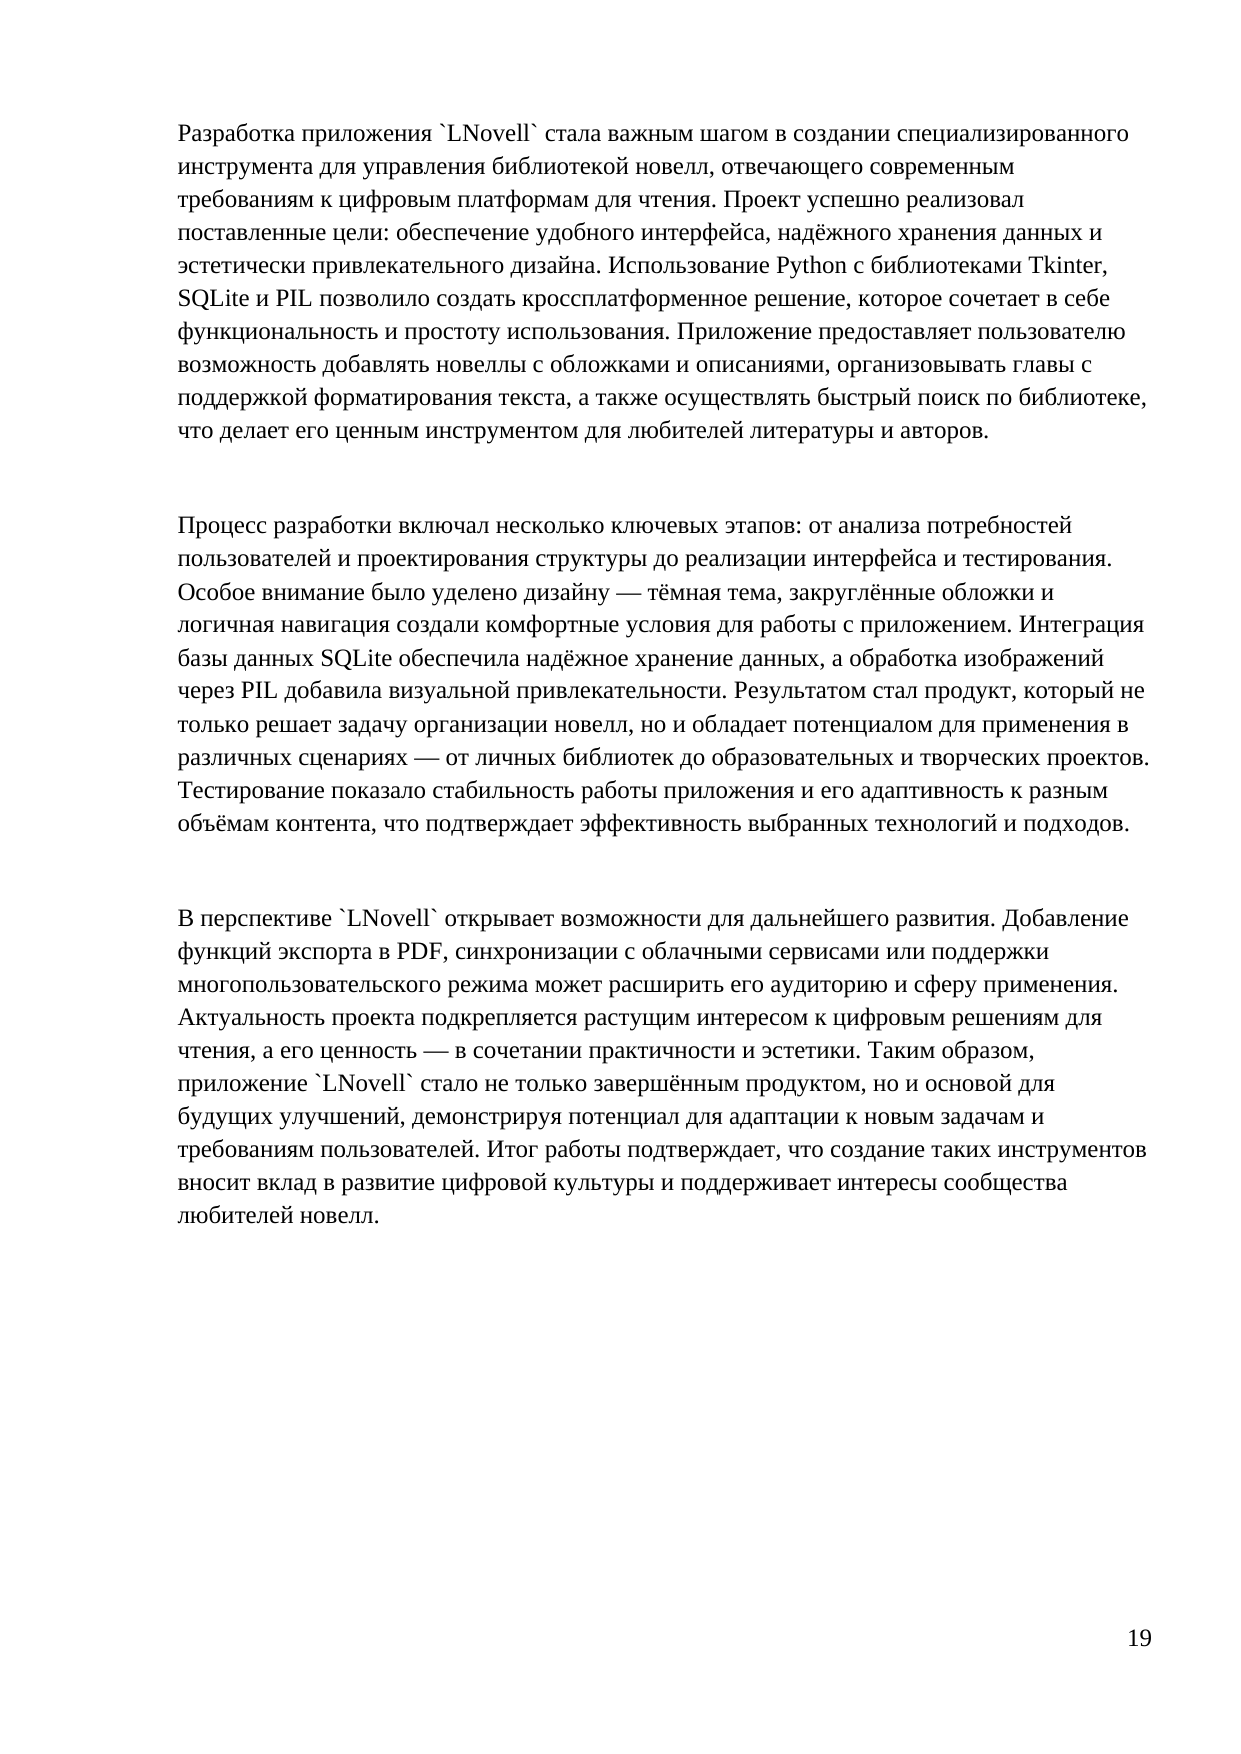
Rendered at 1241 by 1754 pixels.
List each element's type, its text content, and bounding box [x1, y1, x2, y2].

text Разработка приложения `LNovell` стала важным шагом в создании специализированного инструмента для управления библиотекой новелл, отвечающего современным требованиям к цифровым платформам для чтения. Проект успешно реализовал поставленные цели: обеспечение удобного интерфейса, надёжного хранения данных и эстетически привлекательного дизайна. Использование Python с библиотеками Tkinter, SQLite и PIL позволило создать кроссплатформенное решение, которое сочетает в себе функциональность и простоту использования. Приложение предоставляет пользователю возможность добавлять новеллы с обложками и описаниями, организовывать главы с поддержкой форматирования текста, а также осуществлять быстрый поиск по библиотеке, что делает его ценным инструментом для любителей литературы и авторов. [177, 118, 1152, 444]
text Процесс разработки включал несколько ключевых этапов: от анализа потребностей пользователей и проектирования структуры до реализации интерфейса и тестирования. Особое внимание было уделено дизайну — тёмная тема, закруглённые обложки и логичная навигация создали комфортные условия для работы с приложением. Интеграция базы данных SQLite обеспечила надёжное хранение данных, а обработка изображений через PIL добавила визуальной привлекательности. Результатом стал продукт, который не только решает задачу организации новелл, но и обладает потенциалом для применения в различных сценариях — от личных библиотек до образовательных и творческих проектов. Тестирование показало стабильность работы приложения и его адаптивность к разным объёмам контента, что подтверждает эффективность выбранных технологий и подходов. [177, 511, 1152, 836]
text В перспективе `LNovell` открывает возможности для дальнейшего развития. Добавление функций экспорта в PDF, синхронизации с облачными сервисами или поддержки многопользовательского режима может расширить его аудиторию и сферу применения. Актуальность проекта подкрепляется растущим интересом к цифровым решениям для чтения, а его ценность — в сочетании практичности и эстетики. Таким образом, приложение `LNovell` стало не только завершённым продуктом, но и основой для будущих улучшений, демонстрируя потенциал для адаптации к новым задачам и требованиям пользователей. Итог работы подтверждает, что создание таких инструментов вносит вклад в развитие цифровой культуры и поддерживает интересы сообщества любителей новелл. [177, 903, 1152, 1229]
